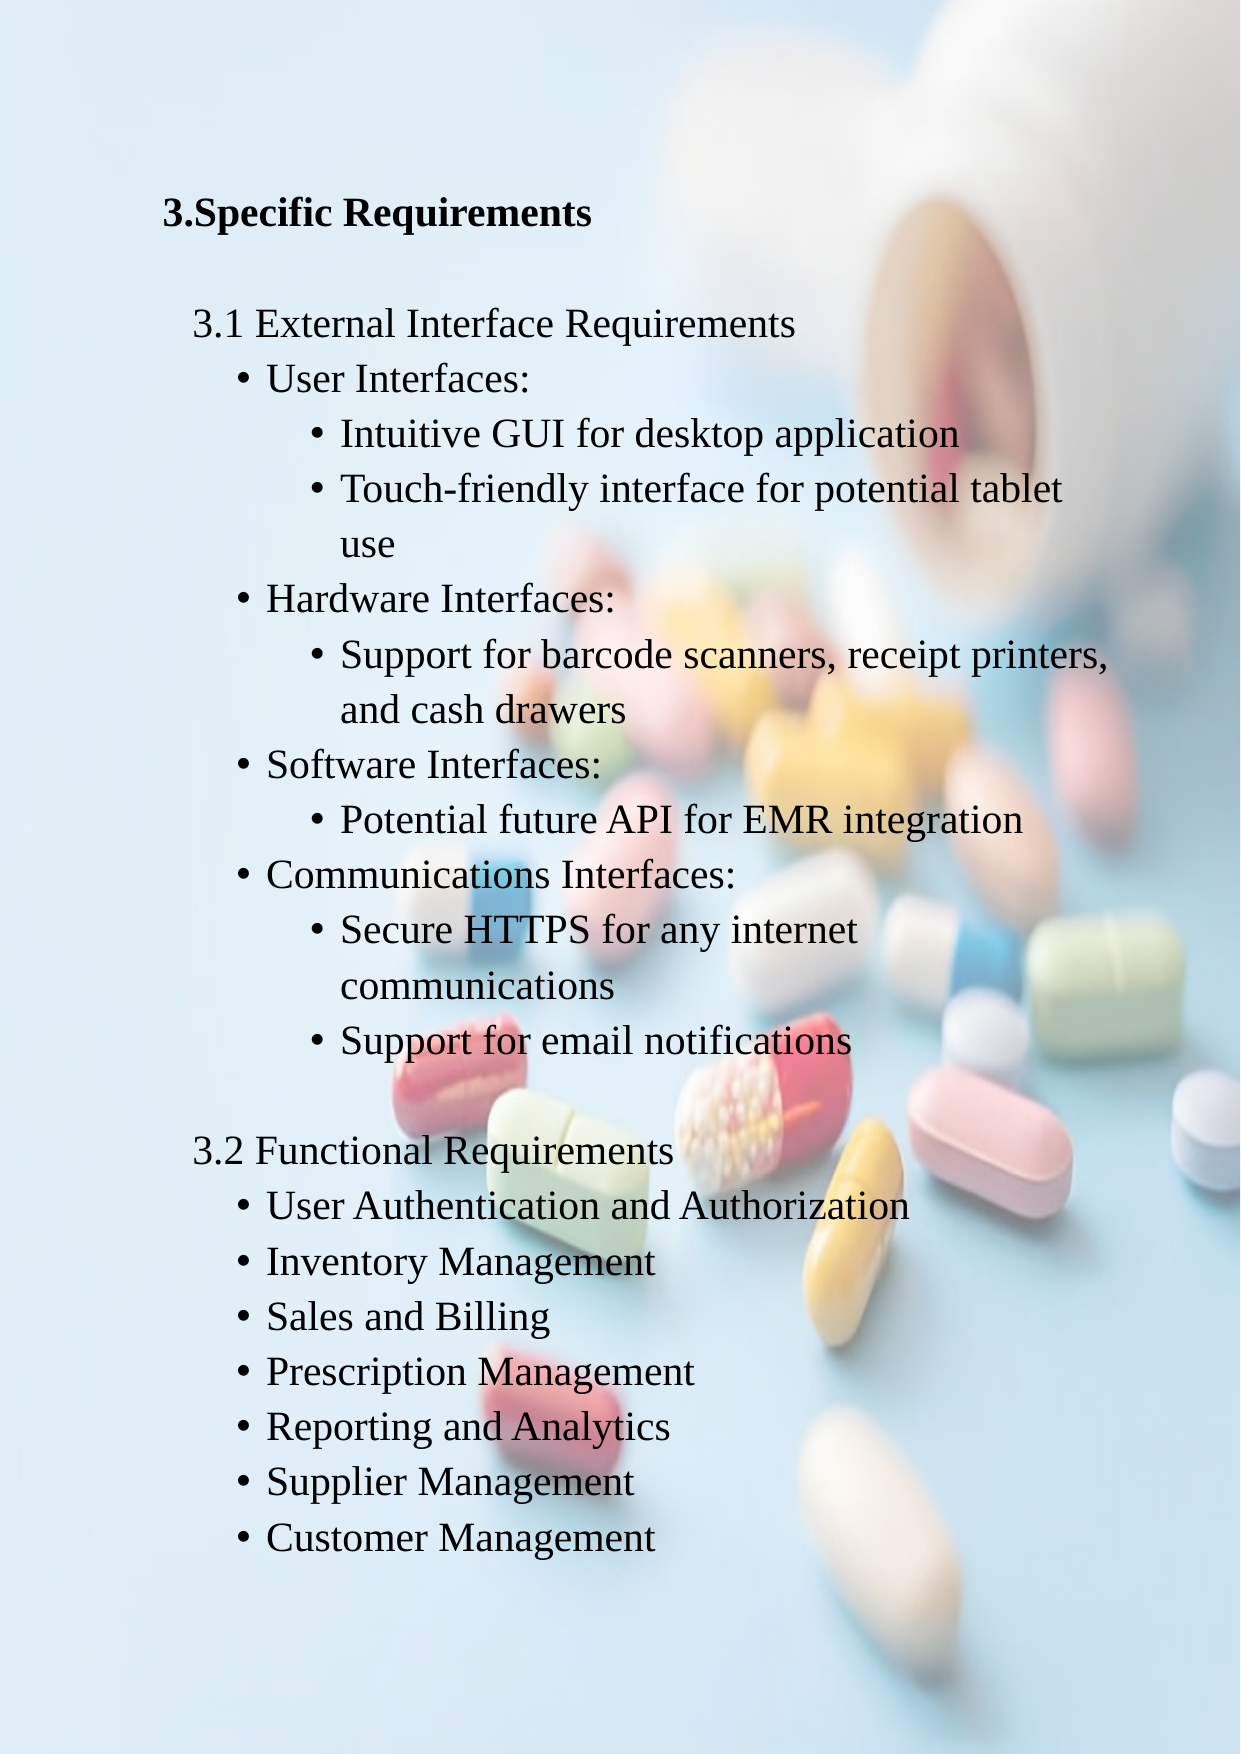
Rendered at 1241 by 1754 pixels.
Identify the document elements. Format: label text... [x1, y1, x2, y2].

list User Authentication and Authorization [236, 1181, 1122, 1229]
list 3.2 Functional Requirements [162, 1126, 1122, 1173]
list Support for email notifications [310, 1015, 1122, 1118]
list Reporting and Analytics [236, 1402, 1122, 1449]
list Potential future API for EMR integration [310, 794, 1122, 843]
list Customer Management [236, 1512, 1122, 1615]
list Touch-friendly interface for potential tablet use [310, 463, 1122, 567]
list Inventory Management [236, 1236, 1122, 1284]
list Hardware Interfaces: [236, 574, 1122, 622]
list Support for barcode scanners, receipt printers, and cash drawers [310, 629, 1122, 732]
list Intuitive GUI for desktop application [310, 408, 1122, 456]
list Specific Requirements [162, 188, 1122, 236]
list Supplier Management [236, 1457, 1122, 1505]
list User Interfaces: [236, 353, 1122, 401]
list Prescription Management [236, 1346, 1122, 1394]
list 3.1 External Interface Requirements [162, 243, 1122, 346]
list Software Interfaces: [236, 739, 1122, 787]
list Communications Interfaces: [236, 850, 1122, 898]
list Secure HTTPS for any internet communications [310, 905, 1122, 1008]
list Sales and Billing [236, 1291, 1122, 1339]
